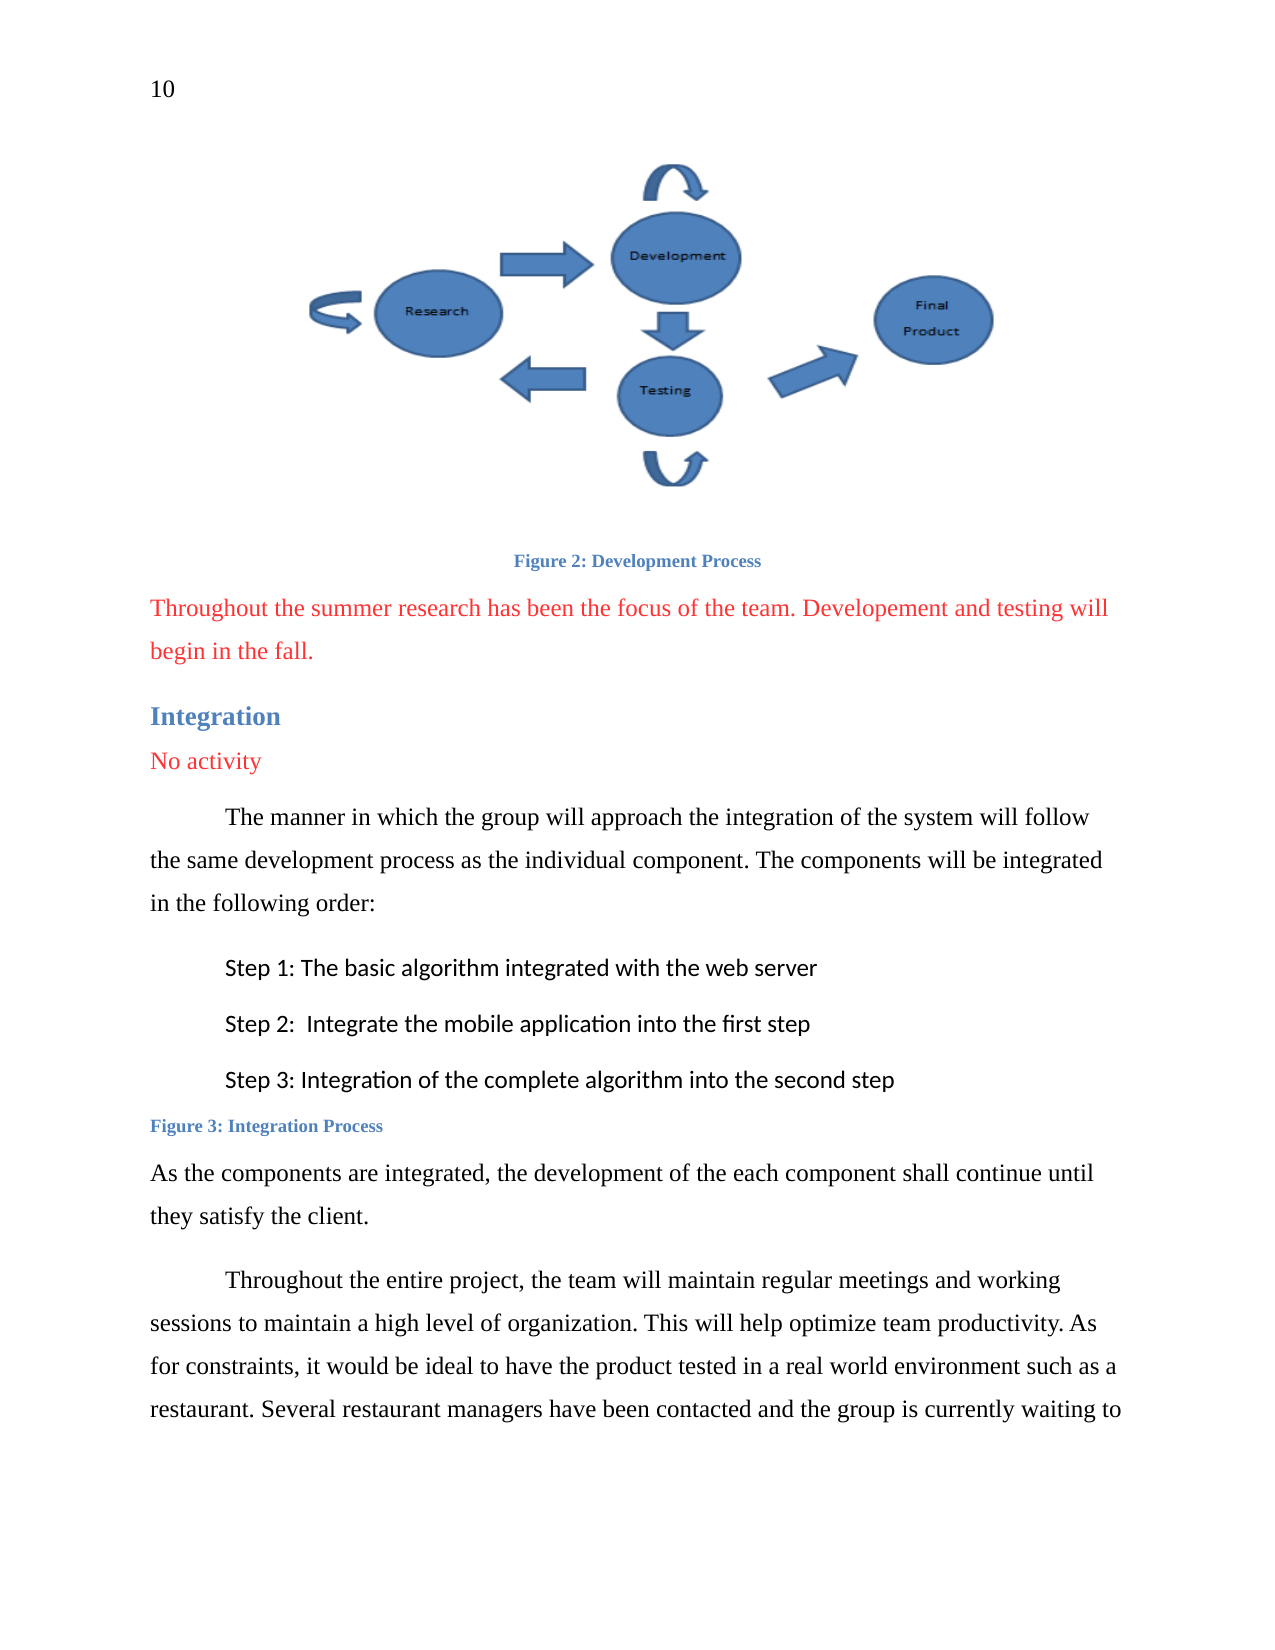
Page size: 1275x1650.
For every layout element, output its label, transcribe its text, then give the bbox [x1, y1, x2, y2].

text As the components are integrated, the development of the each component shall continue until they satisfy the client. [150, 1158, 1125, 1229]
subtitle Integration [150, 700, 1125, 731]
text Throughout the entire project, the team will maintain regular meetings and working sessions to maintain a high level of organization. This will help optimize team productivity. As for constraints, it would be ideal to have the product tested in a real world environment such as a restaurant. Several restaurant managers have been contacted and the group is currently waiting to [150, 1265, 1125, 1423]
text Figure : Integration Process [150, 1115, 1125, 1137]
text The manner in which the group will approach the integration of the system will follow the same development process as the individual component. The components will be integrated in the following order: [150, 802, 1125, 917]
text Throughout the summer research has been the focus of the team. Developement and testing will begin in the fall. [150, 593, 1125, 664]
text Figure : Development Process [150, 550, 1125, 572]
picture [262, 150, 1043, 516]
text No activity [150, 746, 1125, 775]
table_header Step 1: The basic algorithm integrated with the web server Step 2: Integrate the mobile application into the first step Step 3: Integration of the complete algorithm into the second step [139, 952, 1136, 1115]
